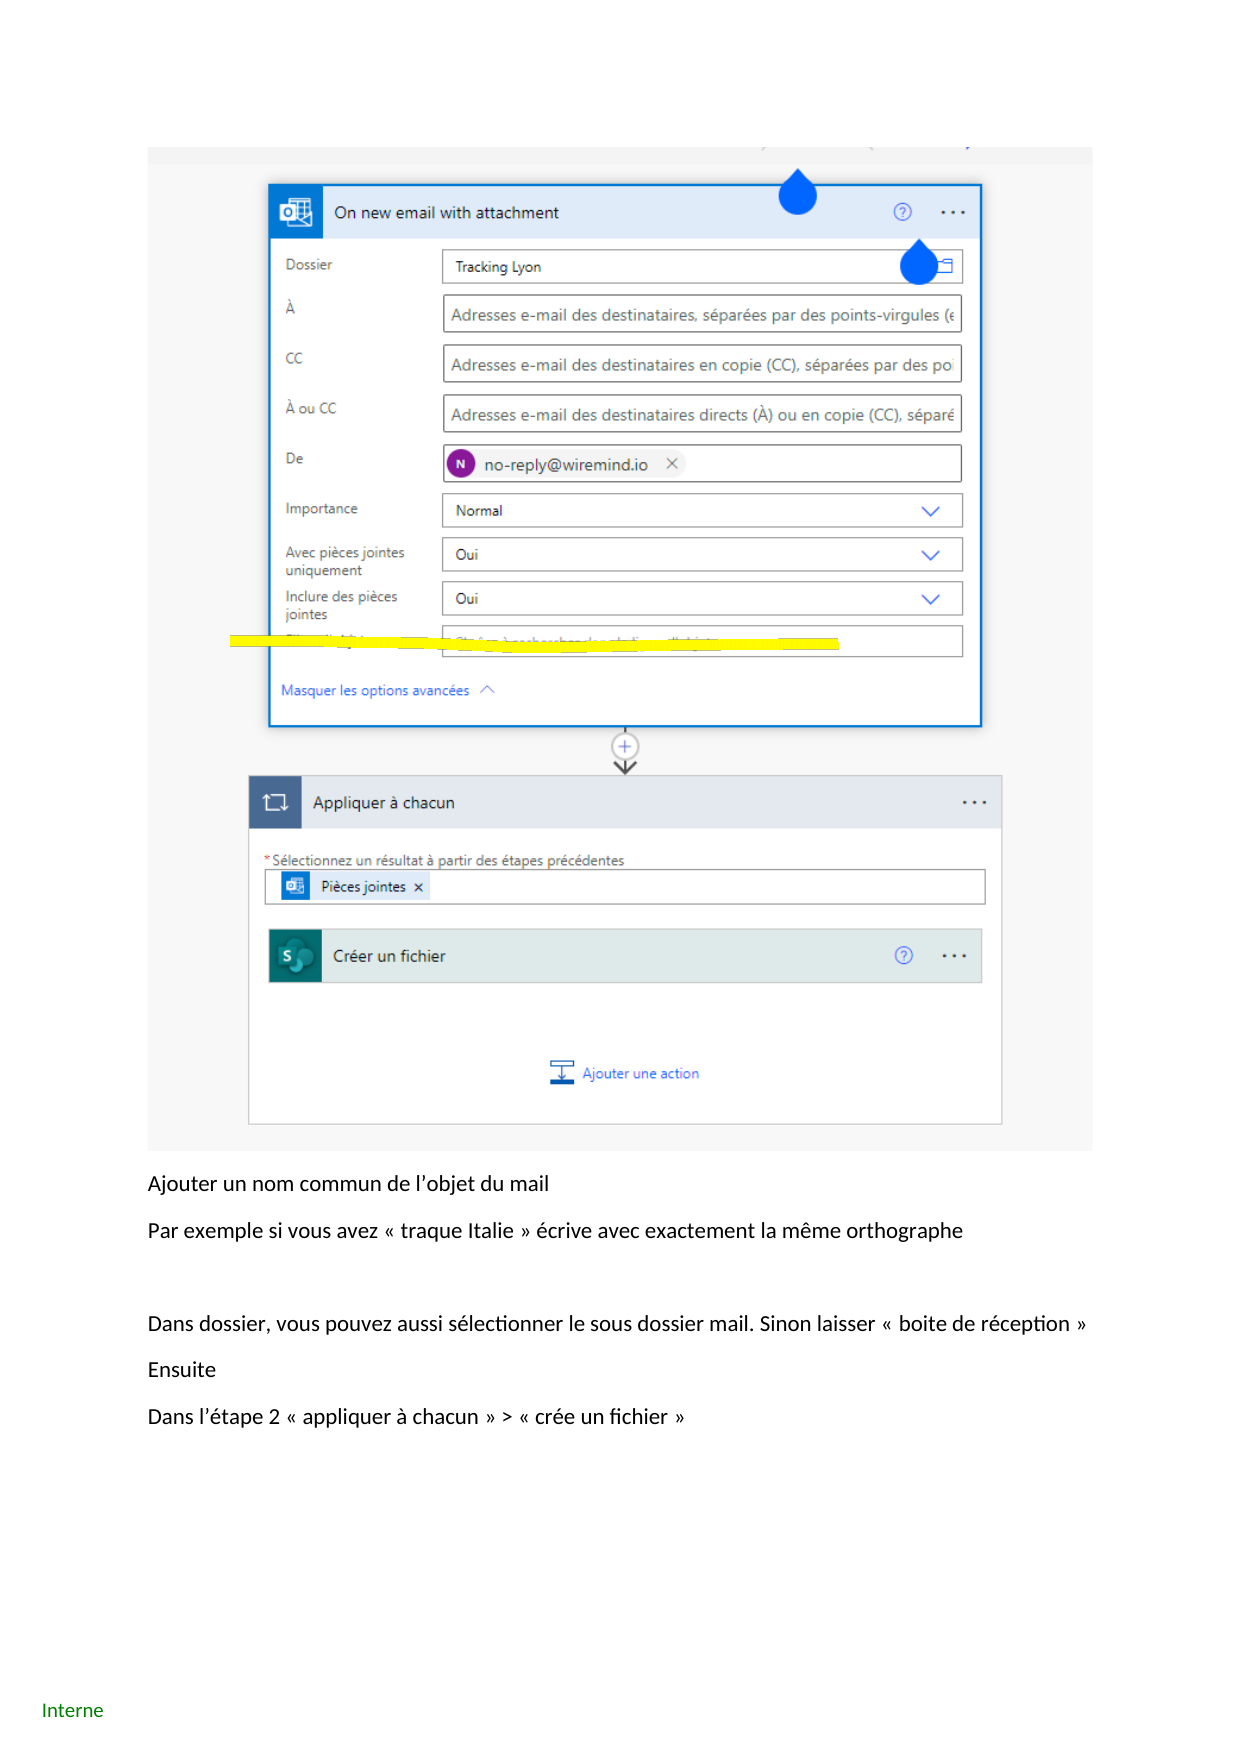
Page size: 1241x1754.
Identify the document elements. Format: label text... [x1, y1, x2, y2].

text Dans dossier, vous pouvez aussi sélectionner le sous dossier mail. Sinon laisser « boite de réception » [148, 1309, 1093, 1337]
text Dans l’étape 2 « appliquer à chacun » > « crée un fichier » [148, 1402, 1093, 1430]
text Ajouter un nom commun de l’objet du mail [148, 1169, 1093, 1197]
text Par exemple si vous avez « traque Italie » écrive avec exactement la même orthographe [148, 1216, 1093, 1244]
text Ensuite [148, 1356, 1093, 1384]
